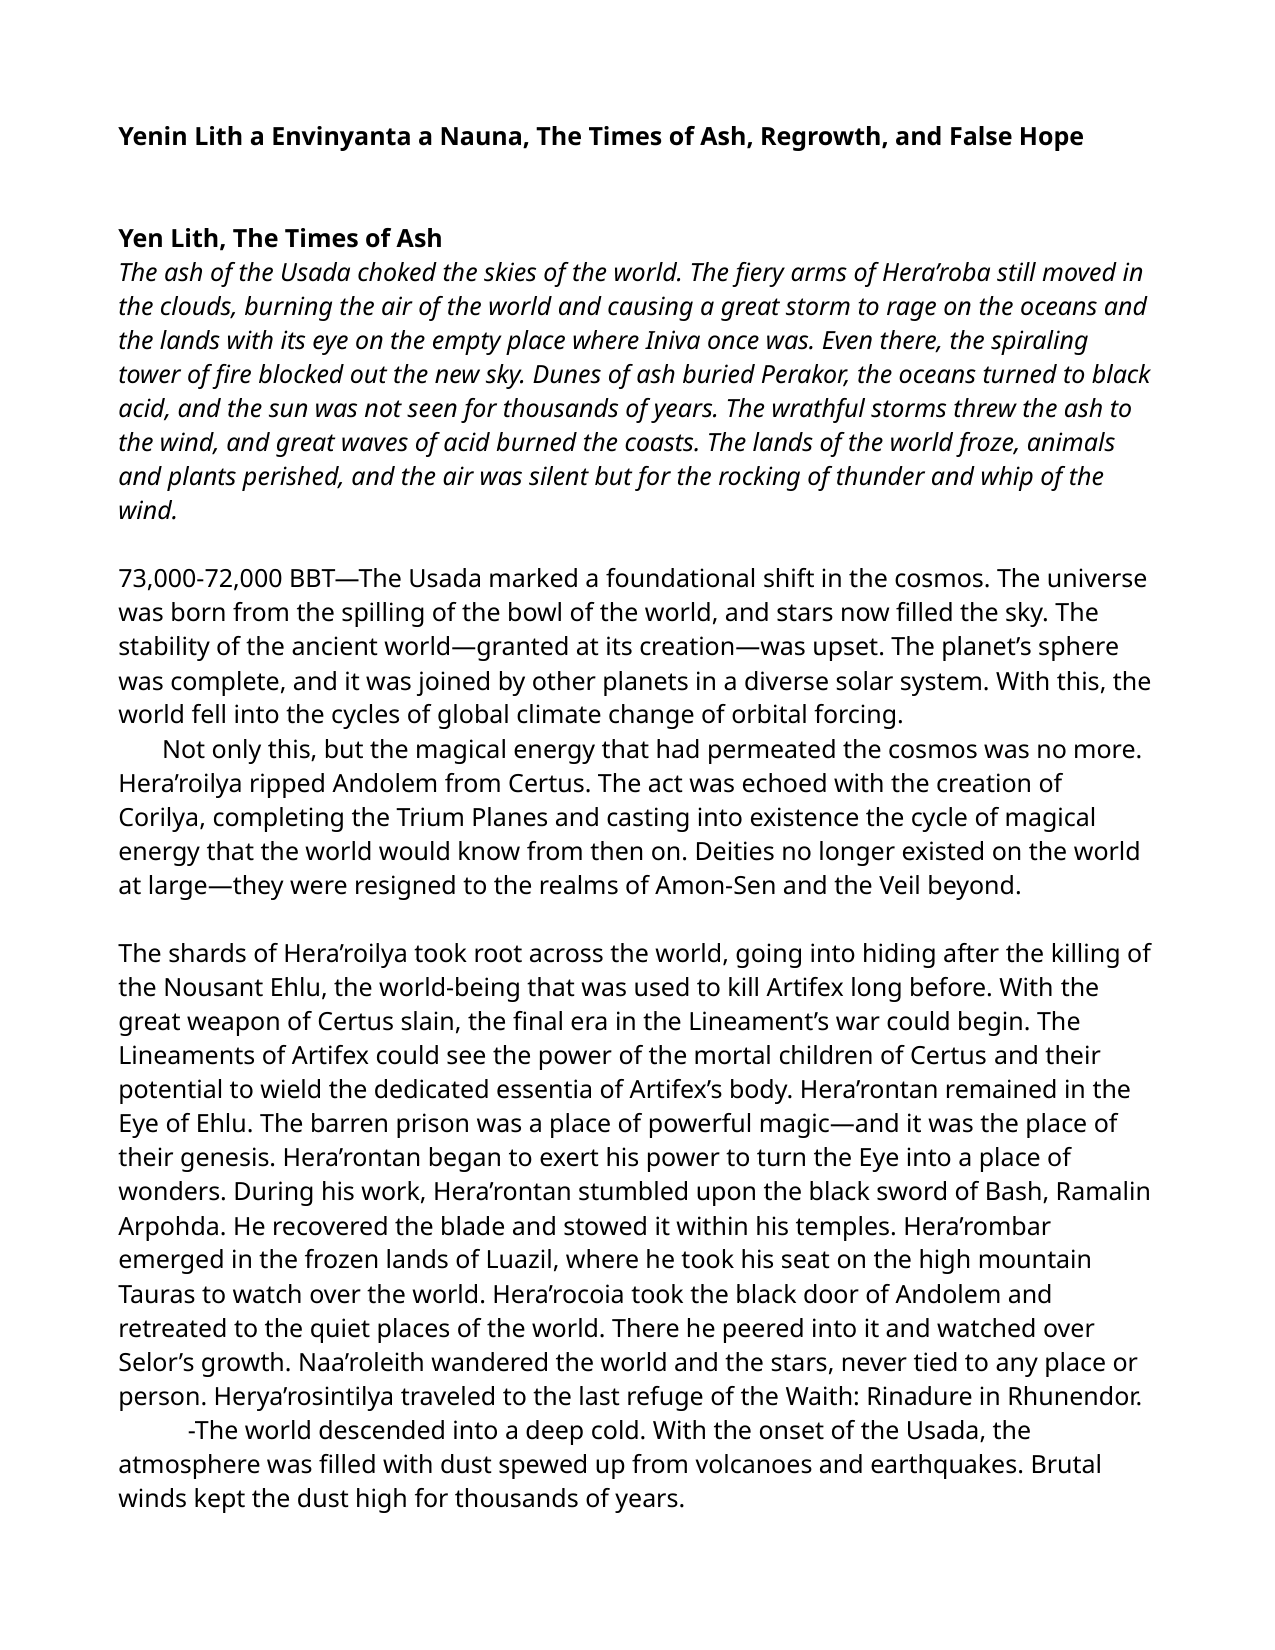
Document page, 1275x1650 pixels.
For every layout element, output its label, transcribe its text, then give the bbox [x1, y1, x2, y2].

text Yen Lith, The Times of Ash [118, 220, 1157, 254]
text The ash of the Usada choked the skies of the world. The fiery arms of Hera’roba still moved in the clouds, burning the air of the world and causing a great storm to rage on the oceans and the lands with its eye on the empty place where Iniva once was. Even there, the spiraling tower of fire blocked out the new sky. Dunes of ash buried Perakor, the oceans turned to black acid, and the sun was not seen for thousands of years. The wrathful storms threw the ash to the wind, and great waves of acid burned the coasts. The lands of the world froze, animals and plants perished, and the air was silent but for the rocking of thunder and whip of the wind. [118, 254, 1157, 527]
text Yenin Lith a Envinyanta a Nauna, The Times of Ash, Regrowth, and False Hope [118, 118, 1157, 152]
text Not only this, but the magical energy that had permeated the cosmos was no more. Hera’roilya ripped Andolem from Certus. The act was echoed with the creation of Corilya, completing the Trium Planes and casting into existence the cycle of magical energy that the world would know from then on. Deities no longer existed on the world at large—they were resigned to the realms of Amon-Sen and the Veil beyond. [118, 731, 1157, 902]
text 73,000-72,000 BBT—The Usada marked a foundational shift in the cosmos. The universe was born from the spilling of the bowl of the world, and stars now filled the sky. The stability of the ancient world—granted at its creation—was upset. The planet’s sphere was complete, and it was joined by other planets in a diverse solar system. With this, the world fell into the cycles of global climate change of orbital forcing. [118, 561, 1157, 731]
text The shards of Hera’roilya took root across the world, going into hiding after the killing of the Nousant Ehlu, the world-being that was used to kill Artifex long before. With the great weapon of Certus slain, the final era in the Lineament’s war could begin. The Lineaments of Artifex could see the power of the mortal children of Certus and their potential to wield the dedicated essentia of Artifex’s body. Hera’rontan remained in the Eye of Ehlu. The barren prison was a place of powerful magic—and it was the place of their genesis. Hera’rontan began to exert his power to turn the Eye into a place of wonders. During his work, Hera’rontan stumbled upon the black sword of Bash, Ramalin Arpohda. He recovered the blade and stowed it within his temples. Hera’rombar emerged in the frozen lands of Luazil, where he took his seat on the high mountain Tauras to watch over the world. Hera’rocoia took the black door of Andolem and retreated to the quiet places of the world. There he peered into it and watched over Selor’s growth. Naa’roleith wandered the world and the stars, never tied to any place or person. Herya’rosintilya traveled to the last refuge of the Waith: Rinadure in Rhunendor. [118, 936, 1157, 1412]
text -The world descended into a deep cold. With the onset of the Usada, the atmosphere was filled with dust spewed up from volcanoes and earthquakes. Brutal winds kept the dust high for thousands of years. [118, 1412, 1157, 1515]
